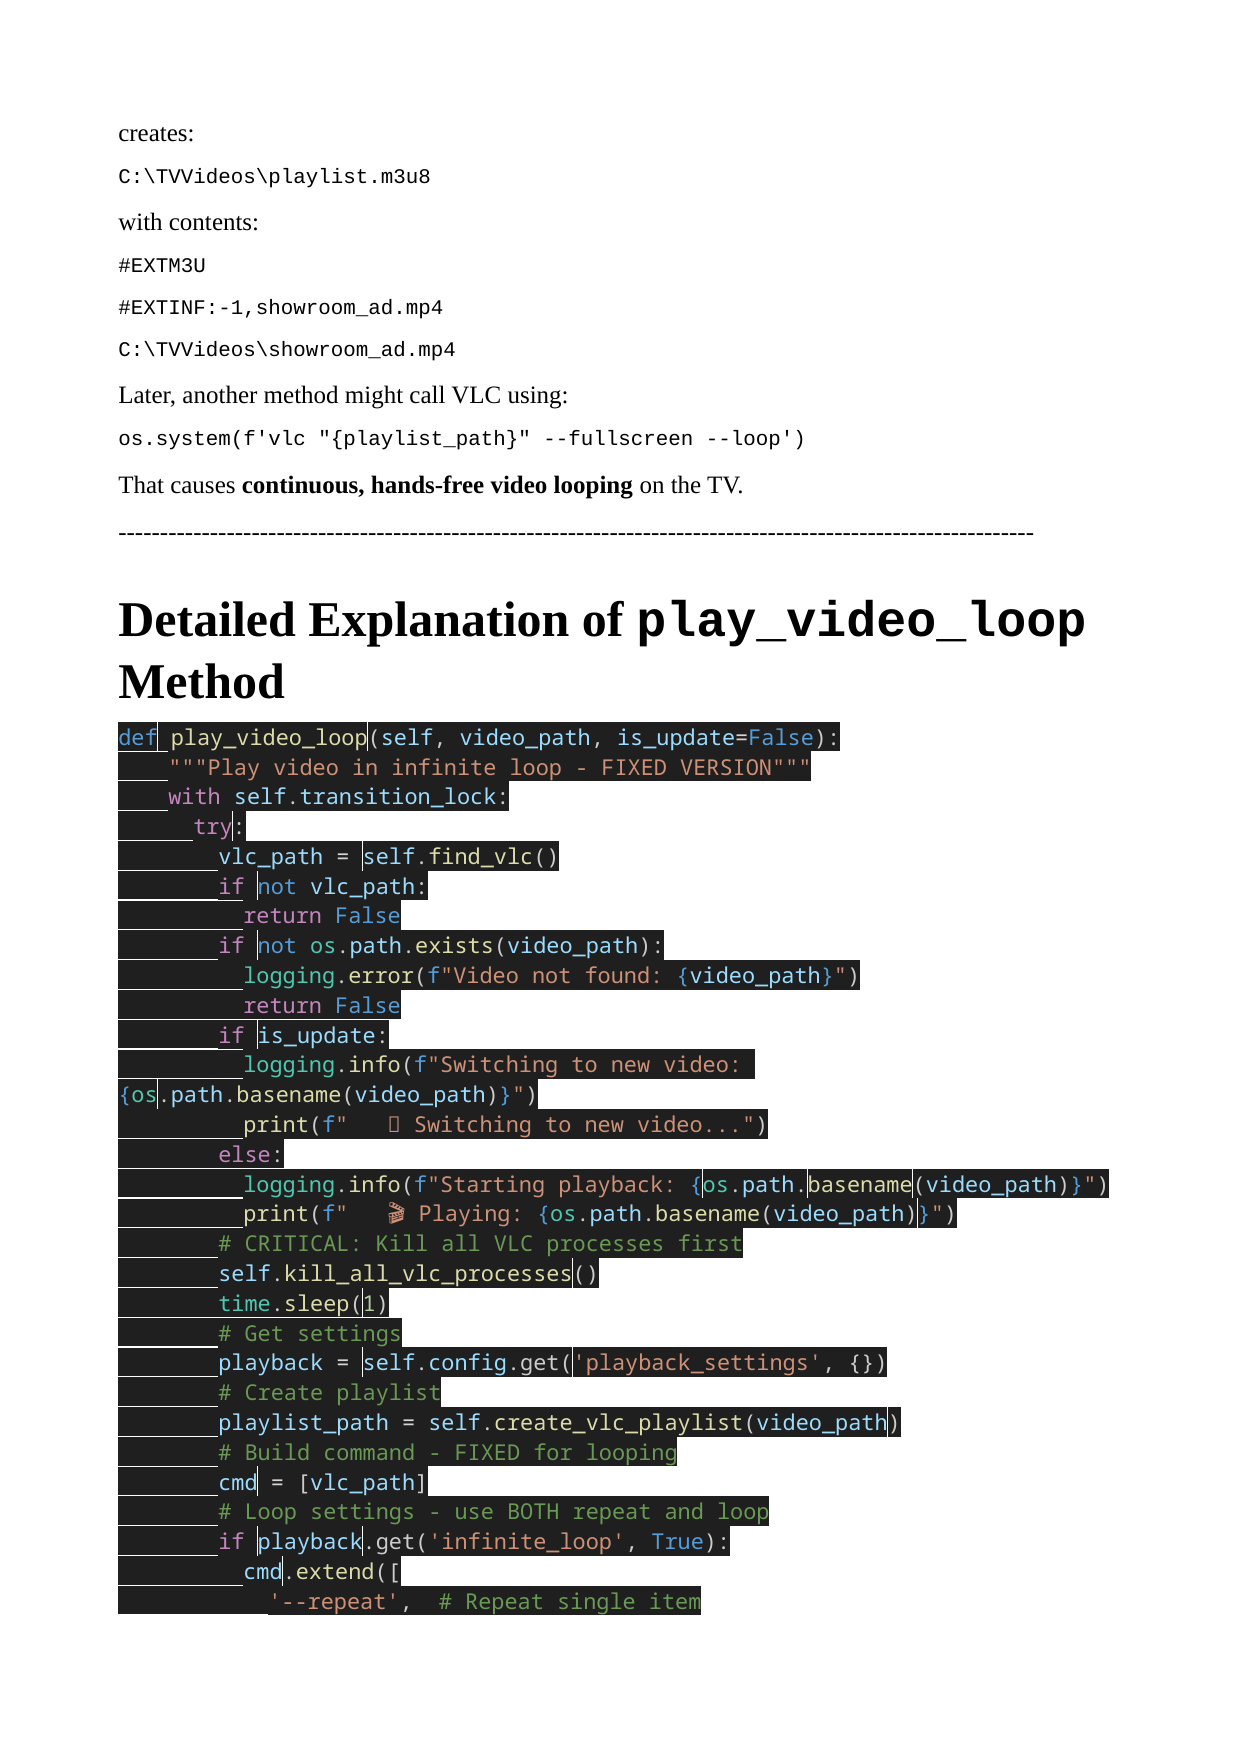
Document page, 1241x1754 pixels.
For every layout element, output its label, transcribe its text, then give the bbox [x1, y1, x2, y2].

text if playback.get('infinite_loop', True): [118, 1526, 1122, 1556]
text creates: [118, 118, 1122, 147]
text os.system(f'vlc "{playlist_path}" --fullscreen --loop') [118, 428, 1122, 452]
text else: [118, 1139, 1122, 1168]
text print(f" 🔄 Switching to new video...") [118, 1109, 1122, 1139]
text print(f" 🎬 Playing: {os.path.basename(video_path)}") [118, 1198, 1122, 1228]
text -------------------------------------------------------------------------------------------------------------- [118, 517, 1122, 546]
text logging.info(f"Starting playback: {os.path.basename(video_path)}") [118, 1168, 1122, 1198]
text vlc_path = self.find_vlc() [118, 841, 1122, 871]
text def play_video_loop(self, video_path, is_update=False): [118, 722, 1122, 751]
subtitle Detailed Explanation of play_video_loop Method [118, 590, 1122, 709]
text if not os.path.exists(video_path): [118, 930, 1122, 960]
text return False [118, 900, 1122, 930]
text time.sleep(1) [118, 1288, 1122, 1317]
text Later, another method might call VLC using: [118, 380, 1122, 409]
text C:\TVVideos\playlist.m3u8 [118, 166, 1122, 189]
text """Play video in infinite loop - FIXED VERSION""" [118, 751, 1122, 781]
text cmd.extend([ [118, 1556, 1122, 1586]
text try: [118, 811, 1122, 841]
text logging.error(f"Video not found: {video_path}") [118, 960, 1122, 990]
text #EXTM3U [118, 255, 1122, 279]
text playback = self.config.get('playback_settings', {}) [118, 1347, 1122, 1377]
text # Loop settings - use BOTH repeat and loop [118, 1496, 1122, 1526]
text cmd = [vlc_path] [118, 1466, 1122, 1496]
text # Create playlist [118, 1377, 1122, 1407]
text C:\TVVideos\showroom_ad.mp4 [118, 339, 1122, 362]
text # CRITICAL: Kill all VLC processes first [118, 1228, 1122, 1258]
text with self.transition_lock: [118, 781, 1122, 811]
text playlist_path = self.create_vlc_playlist(video_path) [118, 1407, 1122, 1437]
text return False [118, 990, 1122, 1019]
text if not vlc_path: [118, 871, 1122, 900]
text logging.info(f"Switching to new video: {os.path.basename(video_path)}") [118, 1049, 1122, 1109]
text # Get settings [118, 1317, 1122, 1347]
text with contents: [118, 207, 1122, 236]
text '--repeat', # Repeat single item [118, 1586, 1122, 1615]
text self.kill_all_vlc_processes() [118, 1258, 1122, 1288]
text That causes continuous, hands-free video looping on the TV. [118, 470, 1122, 498]
text if is_update: [118, 1019, 1122, 1049]
text # Build command - FIXED for looping [118, 1437, 1122, 1466]
text #EXTINF:-1,showroom_ad.mp4 [118, 297, 1122, 321]
